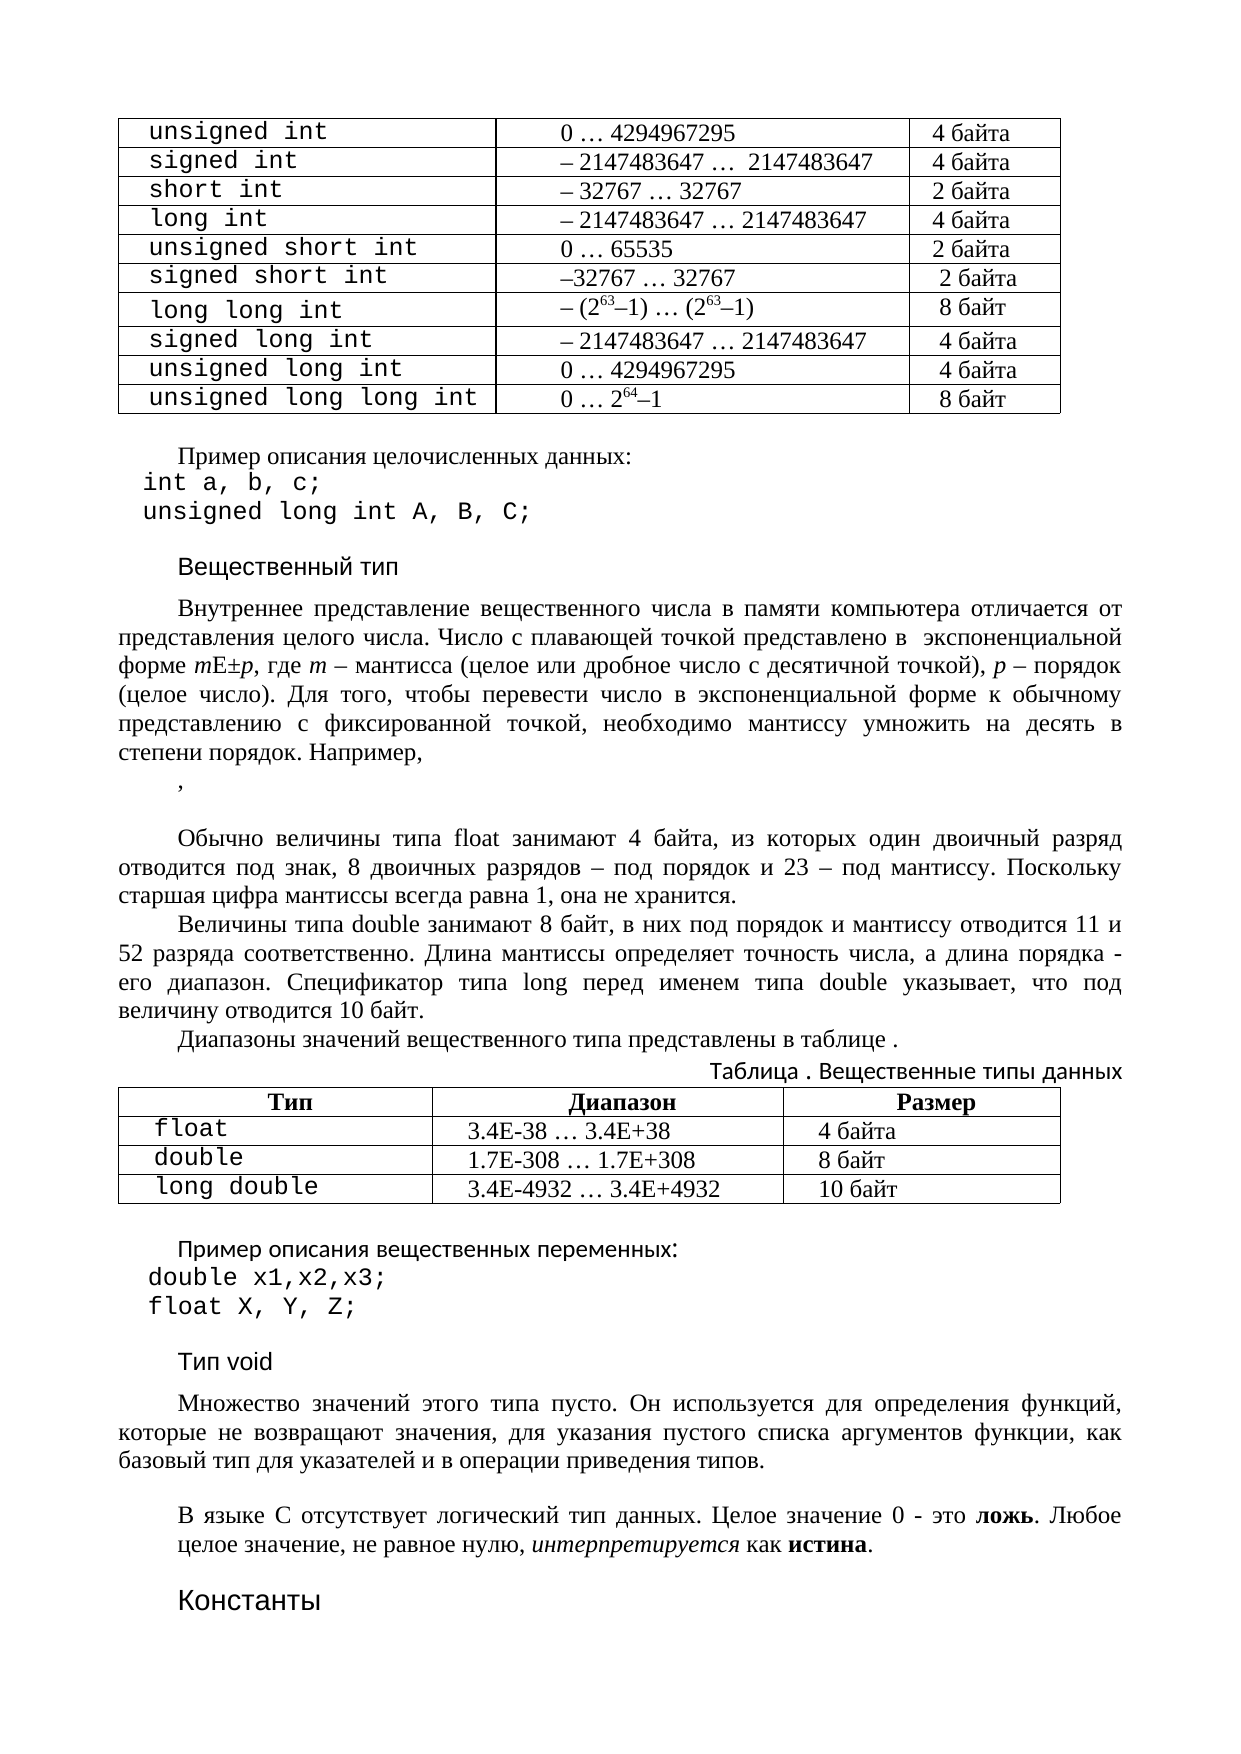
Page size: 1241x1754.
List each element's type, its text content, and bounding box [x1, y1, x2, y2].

table_cell 4 байта [784, 1117, 1060, 1145]
table_cell 4 байта [910, 327, 1060, 355]
table_cell float [119, 1117, 432, 1145]
table_cell 2 байта [910, 264, 1060, 292]
table_cell long long int [119, 293, 495, 326]
table_cell 2 байта [910, 177, 1060, 205]
table_cell 3.4Е-38 … 3.4E+38 [433, 1117, 783, 1145]
text Обычно величины типа float занимают 4 байта, из которых один двоичный разряд отводится под знак, 8 двоичных разрядов – под порядок и 23 – под мантиссу. Поскольку старшая цифра мантиссы всегда равна 1, она не хранится. [118, 823, 1122, 909]
table_cell 4 байта [910, 206, 1060, 234]
table_cell 10 байт [784, 1175, 1060, 1203]
table_cell unsigned short int [119, 235, 495, 263]
table_cell signed short int [119, 264, 495, 292]
text Внутреннее представление вещественного числа в памяти компьютера отличается от представления целого числа. Число с плавающей точкой представлено в экспоненциальной форме mE±p, где m – мантисса (целое или дробное число с десятичной точкой), p – порядок (целое число). Для того, чтобы перевести число в экспоненциальной форме к обычному представлению с фиксированной точкой, необходимо мантиссу умножить на десять в степени порядок. Например, [118, 593, 1122, 765]
table_cell signed int [119, 148, 495, 176]
table_cell 4 байта [910, 356, 1060, 384]
text , [118, 765, 1122, 794]
table_header Тип [119, 1088, 432, 1116]
text Множество значений этого типа пусто. Он используется для определения функций, которые не возвращают значения, для указания пустого списка аргументов функции, как базовый тип для указателей и в операции приведения типов. [118, 1388, 1122, 1474]
table_cell 0 … 4294967295 [497, 356, 909, 384]
table_cell unsigned long int [119, 356, 495, 384]
table_cell 4 байта [910, 119, 1060, 147]
text int a, b, c; [118, 470, 1122, 498]
table_cell 2 байта [910, 235, 1060, 263]
table_cell – 32767 … 32767 [497, 177, 909, 205]
table_cell 4 байта [910, 148, 1060, 176]
text unsigned long int A, B, C; [118, 498, 1122, 527]
table_cell 0 … 264–1 [497, 385, 909, 413]
table_cell – 2147483647 … 2147483647 [497, 148, 909, 176]
text Диапазоны значений вещественного типа представлены в таблице . [118, 1024, 1122, 1053]
table_cell – 2147483647 … 2147483647 [497, 327, 909, 355]
table_cell double [119, 1146, 432, 1174]
table_cell unsigned int [119, 119, 495, 147]
table_cell 8 байт [910, 293, 1060, 326]
text Таблица . Вещественные типы данных [118, 1053, 1122, 1087]
table_cell long double [119, 1175, 432, 1203]
table_cell – (263–1) … (263–1) [497, 293, 909, 326]
text В языке С отсутствует логический тип данных. Целое значение 0 - это ложь. Любое целое значение, не равное нулю, интерпретируется как истина. [177, 1500, 1122, 1558]
table_cell 0 … 4294967295 [497, 119, 909, 147]
text Константы [118, 1583, 1122, 1616]
text Тип void [118, 1347, 1122, 1375]
text Вещественный тип [118, 552, 1122, 580]
table_cell 8 байт [910, 385, 1060, 413]
table_cell 8 байт [784, 1146, 1060, 1174]
table_cell short int [119, 177, 495, 205]
text Величины типа double занимают 8 байт, в них под порядок и мантиссу отводится 11 и 52 разряда соответственно. Длина мантиссы определяет точность числа, а длина порядка - его диапазон. Спецификатор типа long перед именем типа double указывает, что под величину отводится 10 байт. [118, 909, 1122, 1024]
text double x1,x2,x3; [118, 1265, 1122, 1293]
table_cell –32767 … 32767 [497, 264, 909, 292]
table_cell 0 … 65535 [497, 235, 909, 263]
text Пример описания вещественных переменных: [118, 1231, 1122, 1265]
table_header Диапазон [433, 1088, 783, 1116]
table_cell 3.4Е-4932 … 3.4E+4932 [433, 1175, 783, 1203]
table_header Размер [784, 1088, 1060, 1116]
text float X, Y, Z; [118, 1293, 1122, 1322]
table_cell unsigned long long int [119, 385, 495, 413]
table_cell – 2147483647 … 2147483647 [497, 206, 909, 234]
table_cell 1.7Е-308 … 1.7E+308 [433, 1146, 783, 1174]
table_cell long int [119, 206, 495, 234]
text Пример описания целочисленных данных: [118, 441, 1122, 470]
table_cell signed long int [119, 327, 495, 355]
